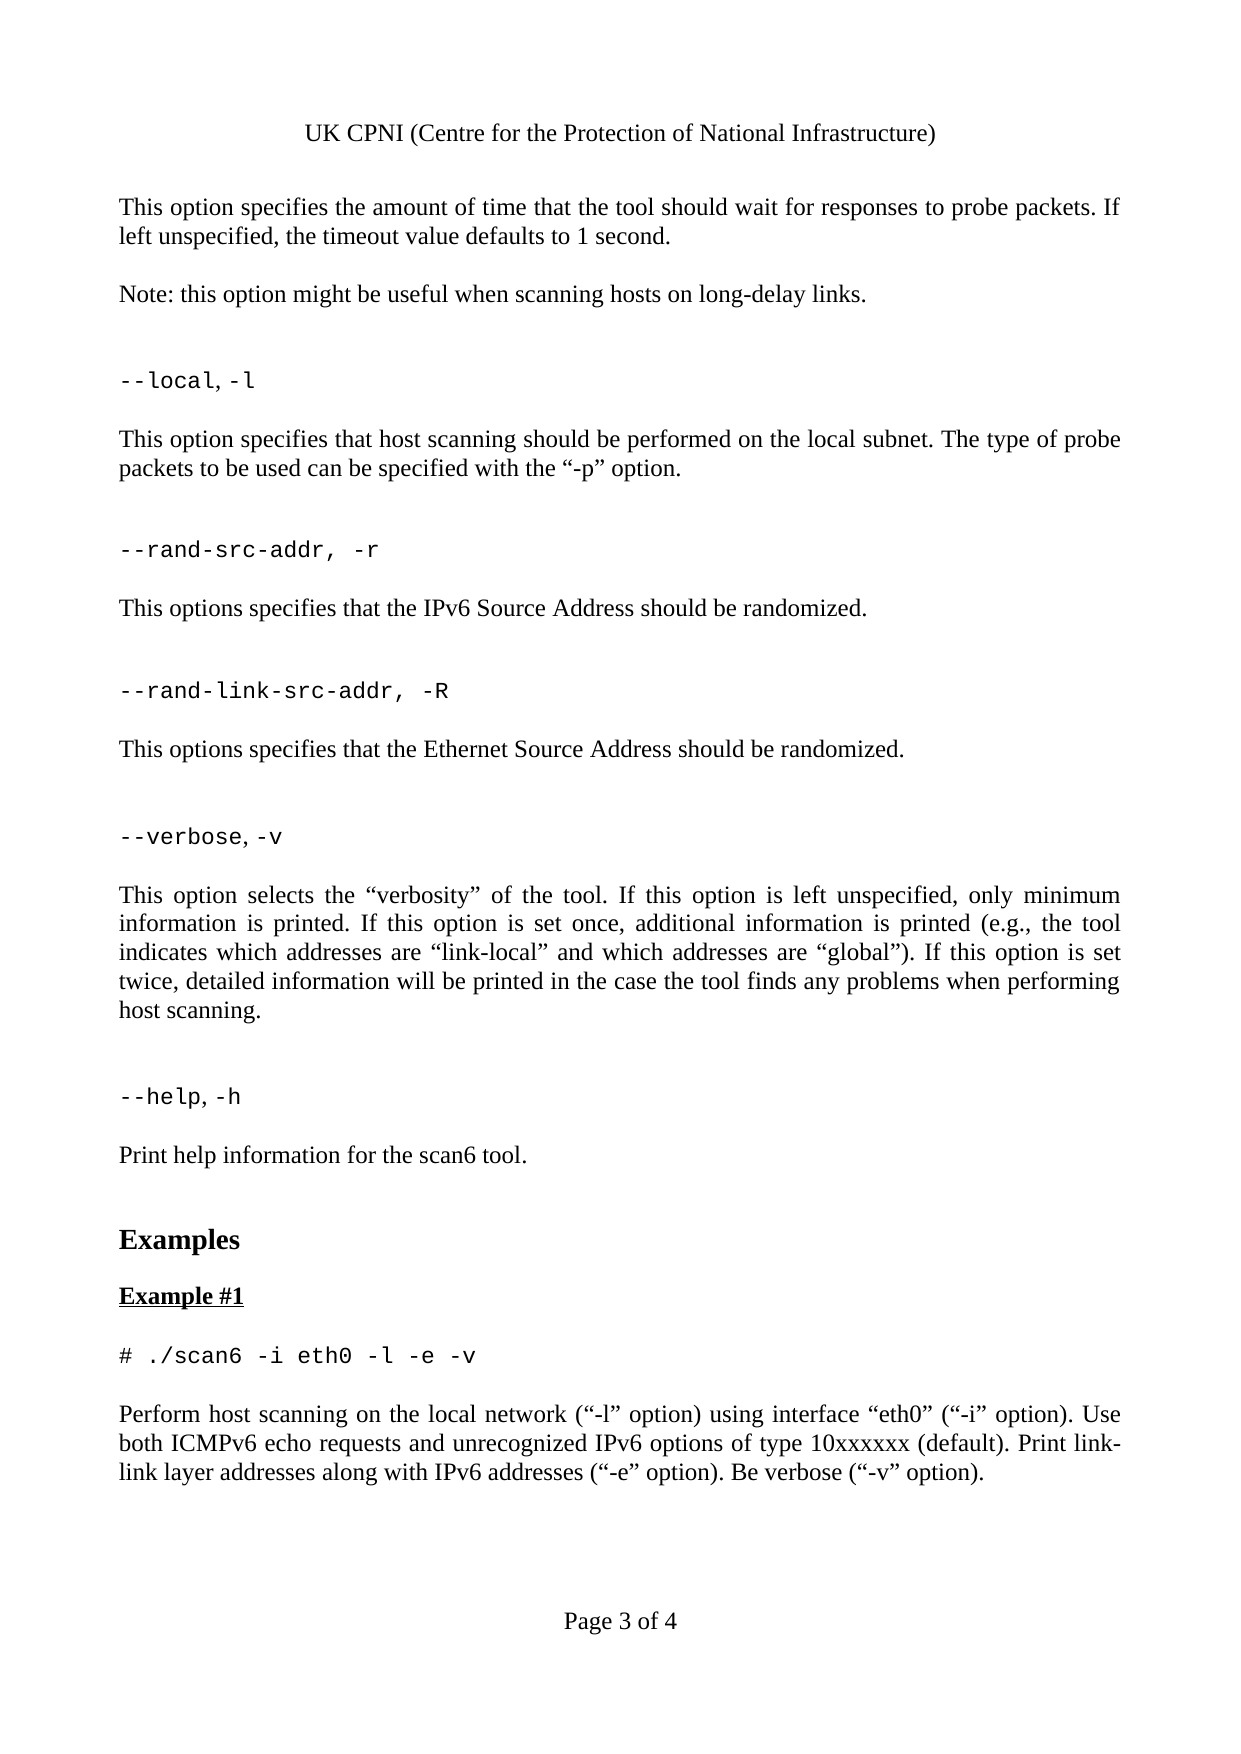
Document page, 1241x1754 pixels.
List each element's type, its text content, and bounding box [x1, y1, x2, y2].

text This option selects the “verbosity” of the tool. If this option is left unspecified, only minimum information is printed. If this option is set once, additional information is printed (e.g., the tool indicates which addresses are “link-local” and which addresses are “global”). If this option is set twice, detailed information will be printed in the case the tool finds any problems when performing host scanning. [118, 880, 1122, 1023]
text --help, -h [118, 1081, 1122, 1111]
text This options specifies that the Ethernet Source Address should be randomized. [118, 734, 1122, 763]
text --rand-src-addr, -r [118, 539, 1122, 565]
text This option specifies the amount of time that the tool should wait for responses to probe packets. If left unspecified, the timeout value defaults to 1 second. [118, 192, 1122, 250]
text This option specifies that host scanning should be performed on the local subnet. The type of probe packets to be used can be specified with the “-p” option. [118, 424, 1122, 481]
subtitle Example #1 [118, 1281, 1122, 1310]
text # ./scan6 -i eth0 -l -e -v [118, 1345, 1122, 1371]
text --local, -l [118, 365, 1122, 395]
text --verbose, -v [118, 821, 1122, 851]
text This options specifies that the IPv6 Source Address should be randomized. [118, 593, 1122, 622]
text --rand-link-src-addr, -R [118, 680, 1122, 706]
subtitle Examples [118, 1222, 1122, 1256]
text Note: this option might be useful when scanning hosts on long-delay links. [118, 279, 1122, 307]
text Perform host scanning on the local network (“-l” option) using interface “eth0” (“-i” option). Use both ICMPv6 echo requests and unrecognized IPv6 options of type 10xxxxxx (default). Print link-link layer addresses along with IPv6 addresses (“-e” option). Be verbose (“-v” option). [118, 1399, 1122, 1486]
text Print help information for the scan6 tool. [118, 1140, 1122, 1169]
